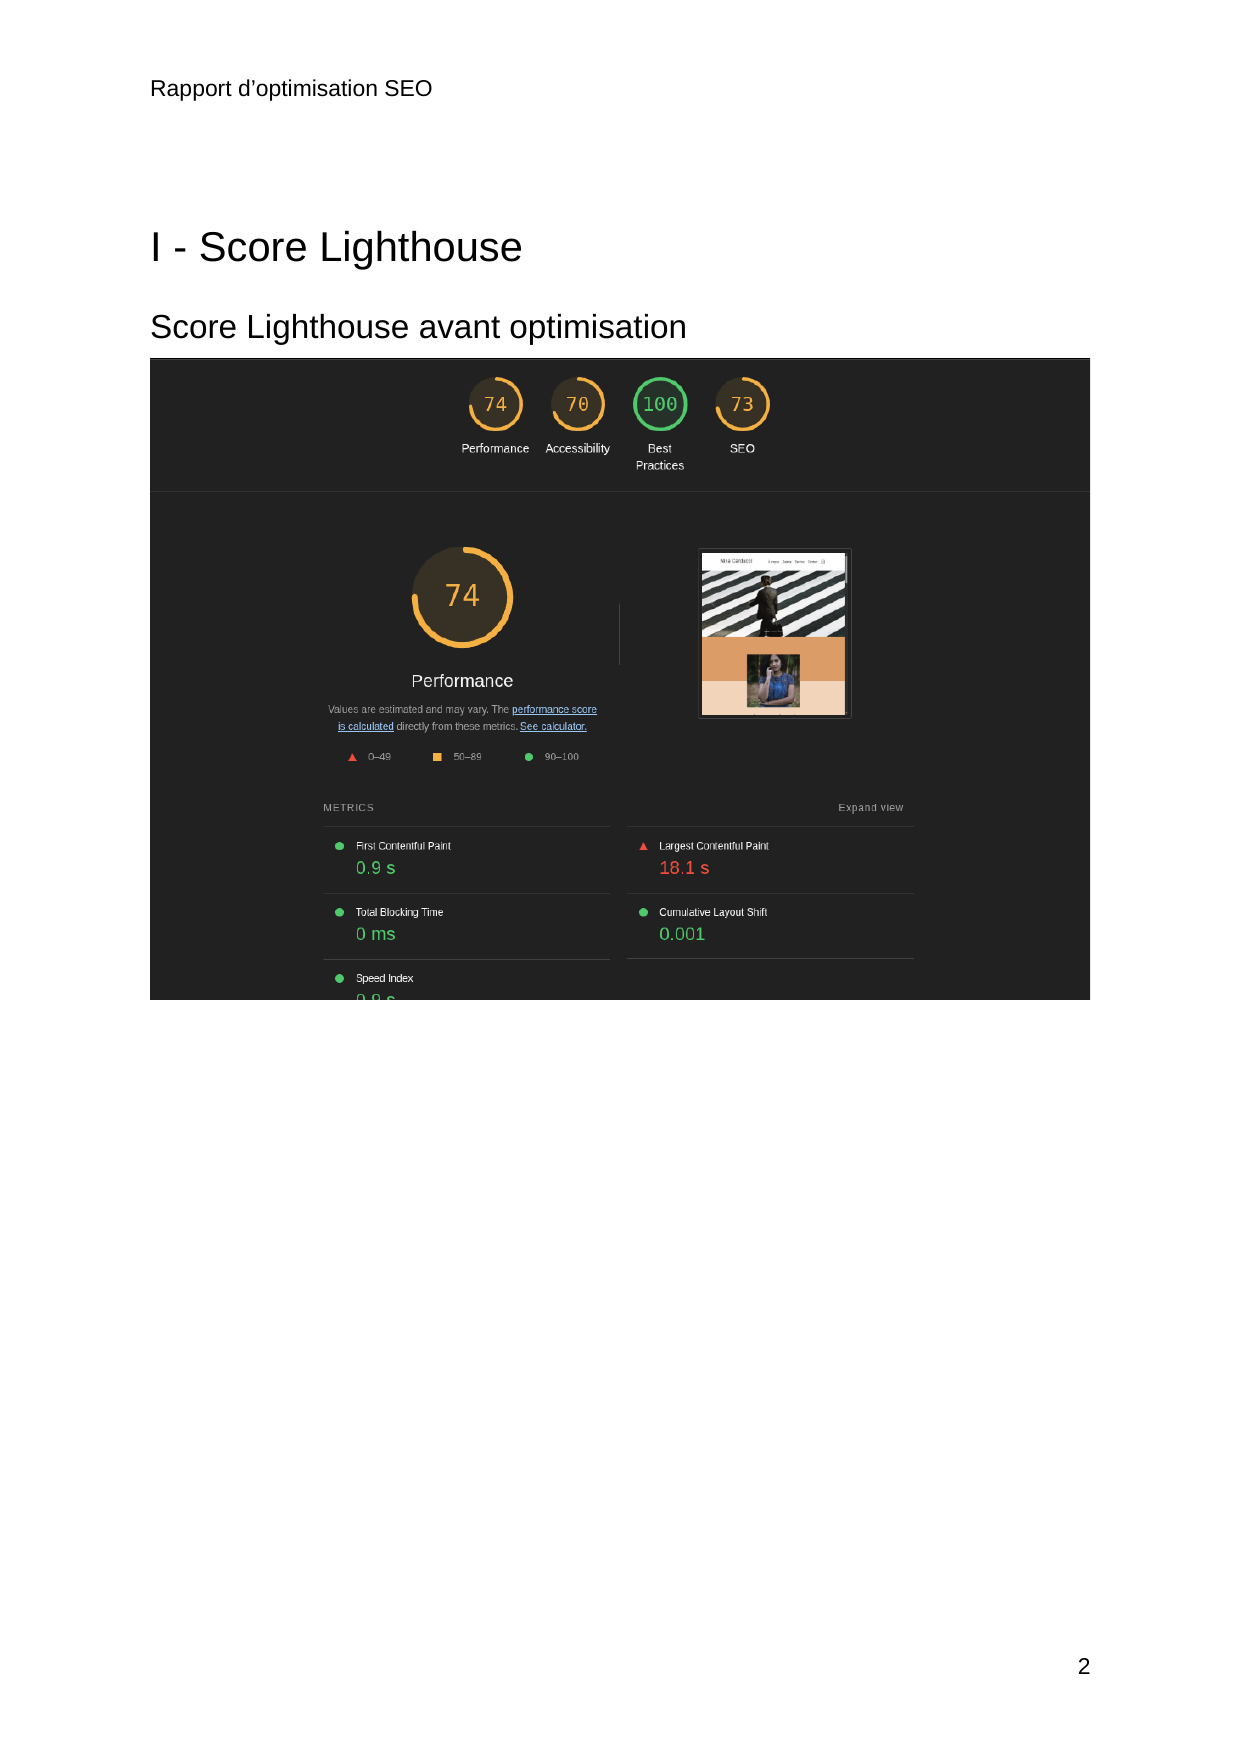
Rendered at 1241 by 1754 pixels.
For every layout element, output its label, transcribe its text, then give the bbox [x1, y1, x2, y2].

picture [150, 358, 1091, 1000]
subtitle I - Score Lighthouse [150, 222, 1090, 270]
subtitle Score Lighthouse avant optimisation [150, 307, 1090, 346]
